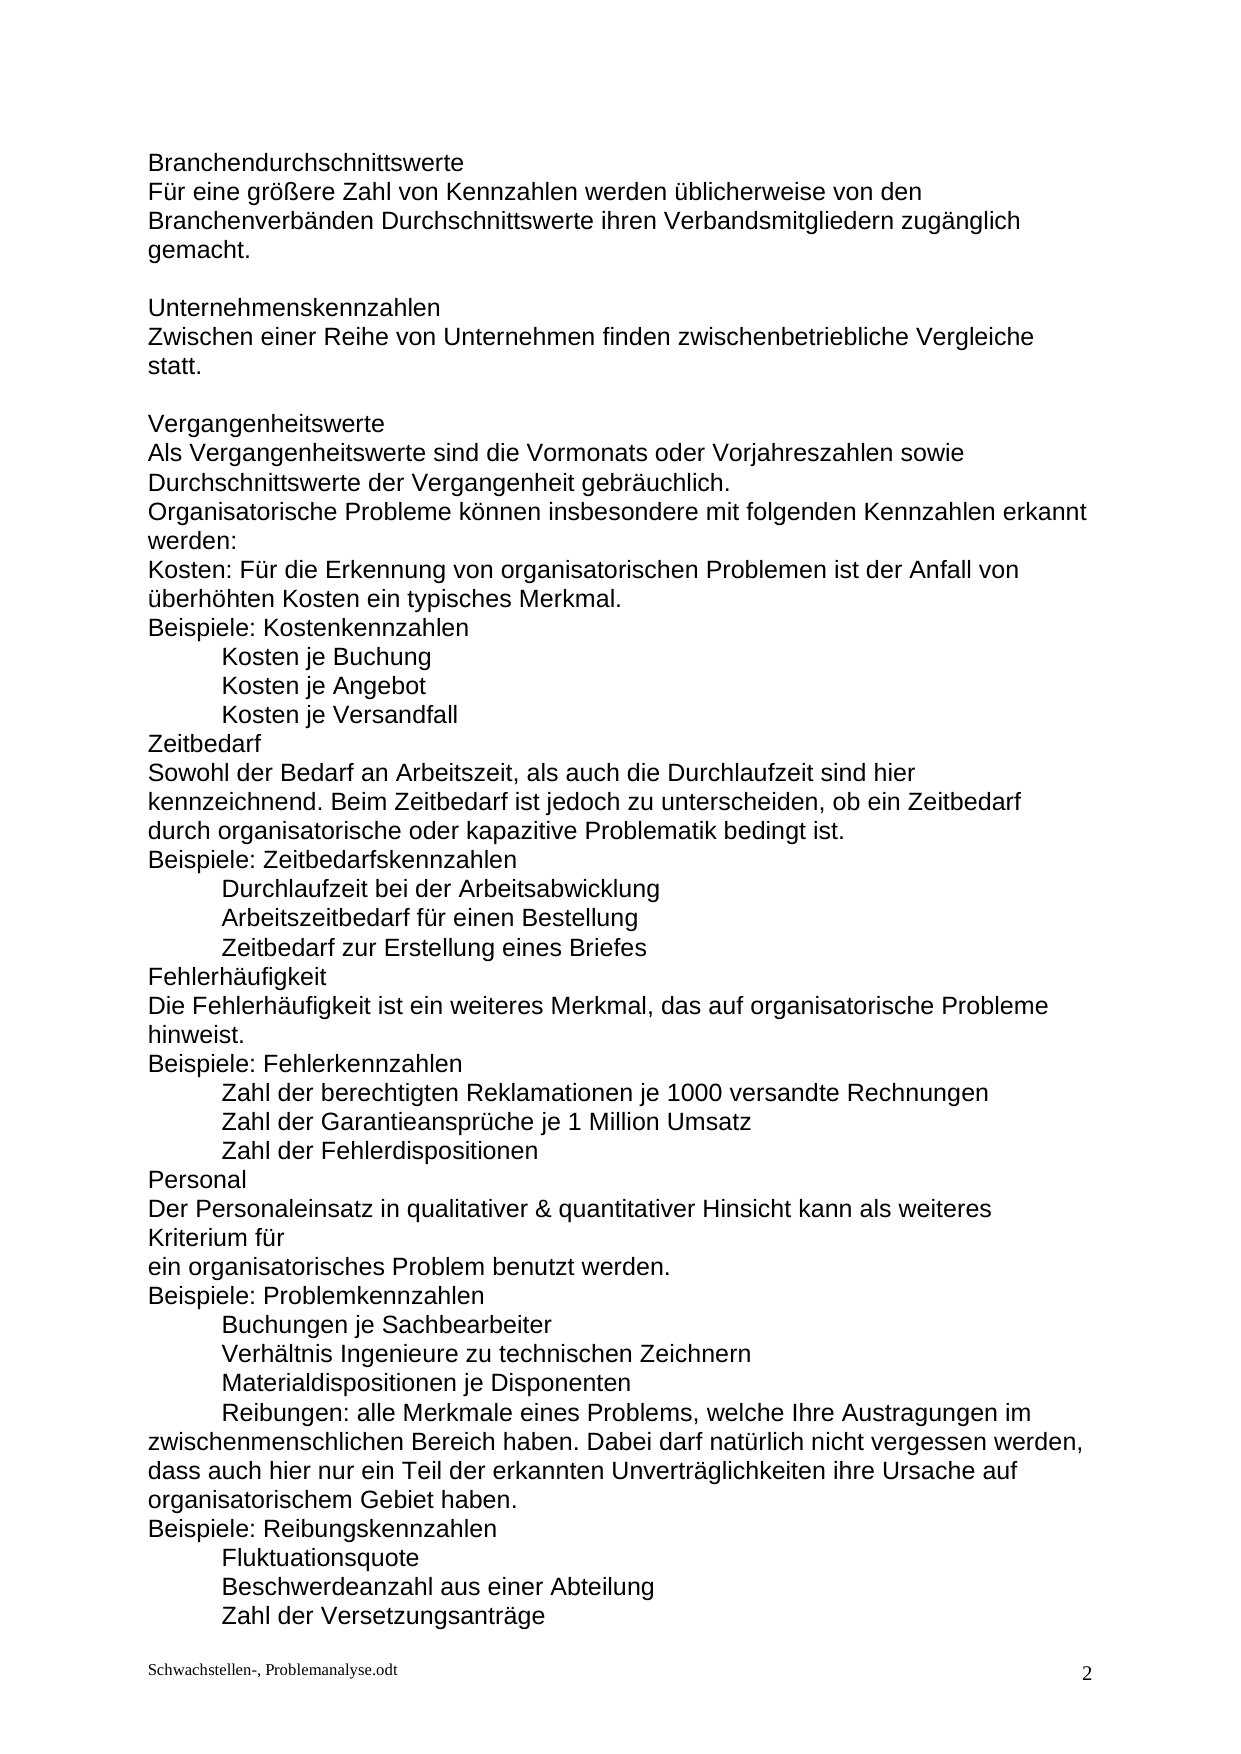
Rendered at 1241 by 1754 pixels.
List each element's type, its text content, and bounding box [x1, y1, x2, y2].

text Durchlaufzeit bei der Arbeitsabwicklung [148, 874, 1092, 903]
text Zwischen einer Reihe von Unternehmen finden zwischenbetriebliche Vergleiche statt. [148, 322, 1092, 380]
text Materialdispositionen je Disponenten [148, 1368, 1092, 1397]
text Branchendurchschnittswerte [148, 148, 1092, 177]
text Organisatorische Probleme können insbesondere mit folgenden Kennzahlen erkannt werden: [148, 496, 1092, 554]
text Für eine größere Zahl von Kennzahlen werden üblicherweise von den Branchenverbänden Durchschnittswerte ihren Verbandsmitgliedern zugänglich gemacht. [148, 177, 1092, 264]
text Kosten je Versandfall [148, 700, 1092, 729]
text Beschwerdeanzahl aus einer Abteilung [148, 1572, 1092, 1601]
text Fehlerhäufigkeit [148, 961, 1092, 991]
text Zahl der Versetzungsanträge [148, 1601, 1092, 1630]
text Als Vergangenheitswerte sind die Vormonats oder Vorjahreszahlen sowie [148, 438, 1092, 467]
text Arbeitszeitbedarf für einen Bestellung [148, 903, 1092, 932]
text Durchschnittswerte der Vergangenheit gebräuchlich. [148, 467, 1092, 496]
text Kosten je Angebot [148, 671, 1092, 700]
text Der Personaleinsatz in qualitativer & quantitativer Hinsicht kann als weiteres Kriterium für [148, 1194, 1092, 1252]
text Verhältnis Ingenieure zu technischen Zeichnern [148, 1339, 1092, 1368]
text Beispiele: Kostenkennzahlen [148, 613, 1092, 642]
text Die Fehlerhäufigkeit ist ein weiteres Merkmal, das auf organisatorische Probleme hinweist. [148, 991, 1092, 1049]
text ein organisatorisches Problem benutzt werden. [148, 1252, 1092, 1281]
text Beispiele: Problemkennzahlen [148, 1281, 1092, 1310]
text Zahl der Fehlerdispositionen [148, 1136, 1092, 1165]
text Sowohl der Bedarf an Arbeitszeit, als auch die Durchlaufzeit sind hier kennzeichnend. Beim Zeitbedarf ist jedoch zu unterscheiden, ob ein Zeitbedarf durch organisatorische oder kapazitive Problematik bedingt ist. [148, 758, 1092, 845]
text Beispiele: Fehlerkennzahlen [148, 1049, 1092, 1078]
text Buchungen je Sachbearbeiter [148, 1310, 1092, 1339]
text Zahl der berechtigten Reklamationen je 1000 versandte Rechnungen [148, 1078, 1092, 1107]
text Zeitbedarf [148, 729, 1092, 758]
text Zahl der Garantieansprüche je 1 Million Umsatz [148, 1107, 1092, 1136]
text Beispiele: Zeitbedarfskennzahlen [148, 845, 1092, 874]
text Kosten je Buchung [148, 642, 1092, 671]
text Fluktuationsquote [148, 1543, 1092, 1572]
text Personal [148, 1165, 1092, 1194]
text Vergangenheitswerte [148, 409, 1092, 438]
text Reibungen: alle Merkmale eines Problems, welche Ihre Austragungen im zwischenmenschlichen Bereich haben. Dabei darf natürlich nicht vergessen werden, dass auch hier nur ein Teil der erkannten Unverträglichkeiten ihre Ursache auf organisatorischem Gebiet haben. [148, 1397, 1092, 1514]
text Beispiele: Reibungskennzahlen [148, 1514, 1092, 1543]
text Unternehmenskennzahlen [148, 293, 1092, 322]
text Kosten: Für die Erkennung von organisatorischen Problemen ist der Anfall von überhöhten Kosten ein typisches Merkmal. [148, 554, 1092, 613]
text Zeitbedarf zur Erstellung eines Briefes [148, 932, 1092, 961]
